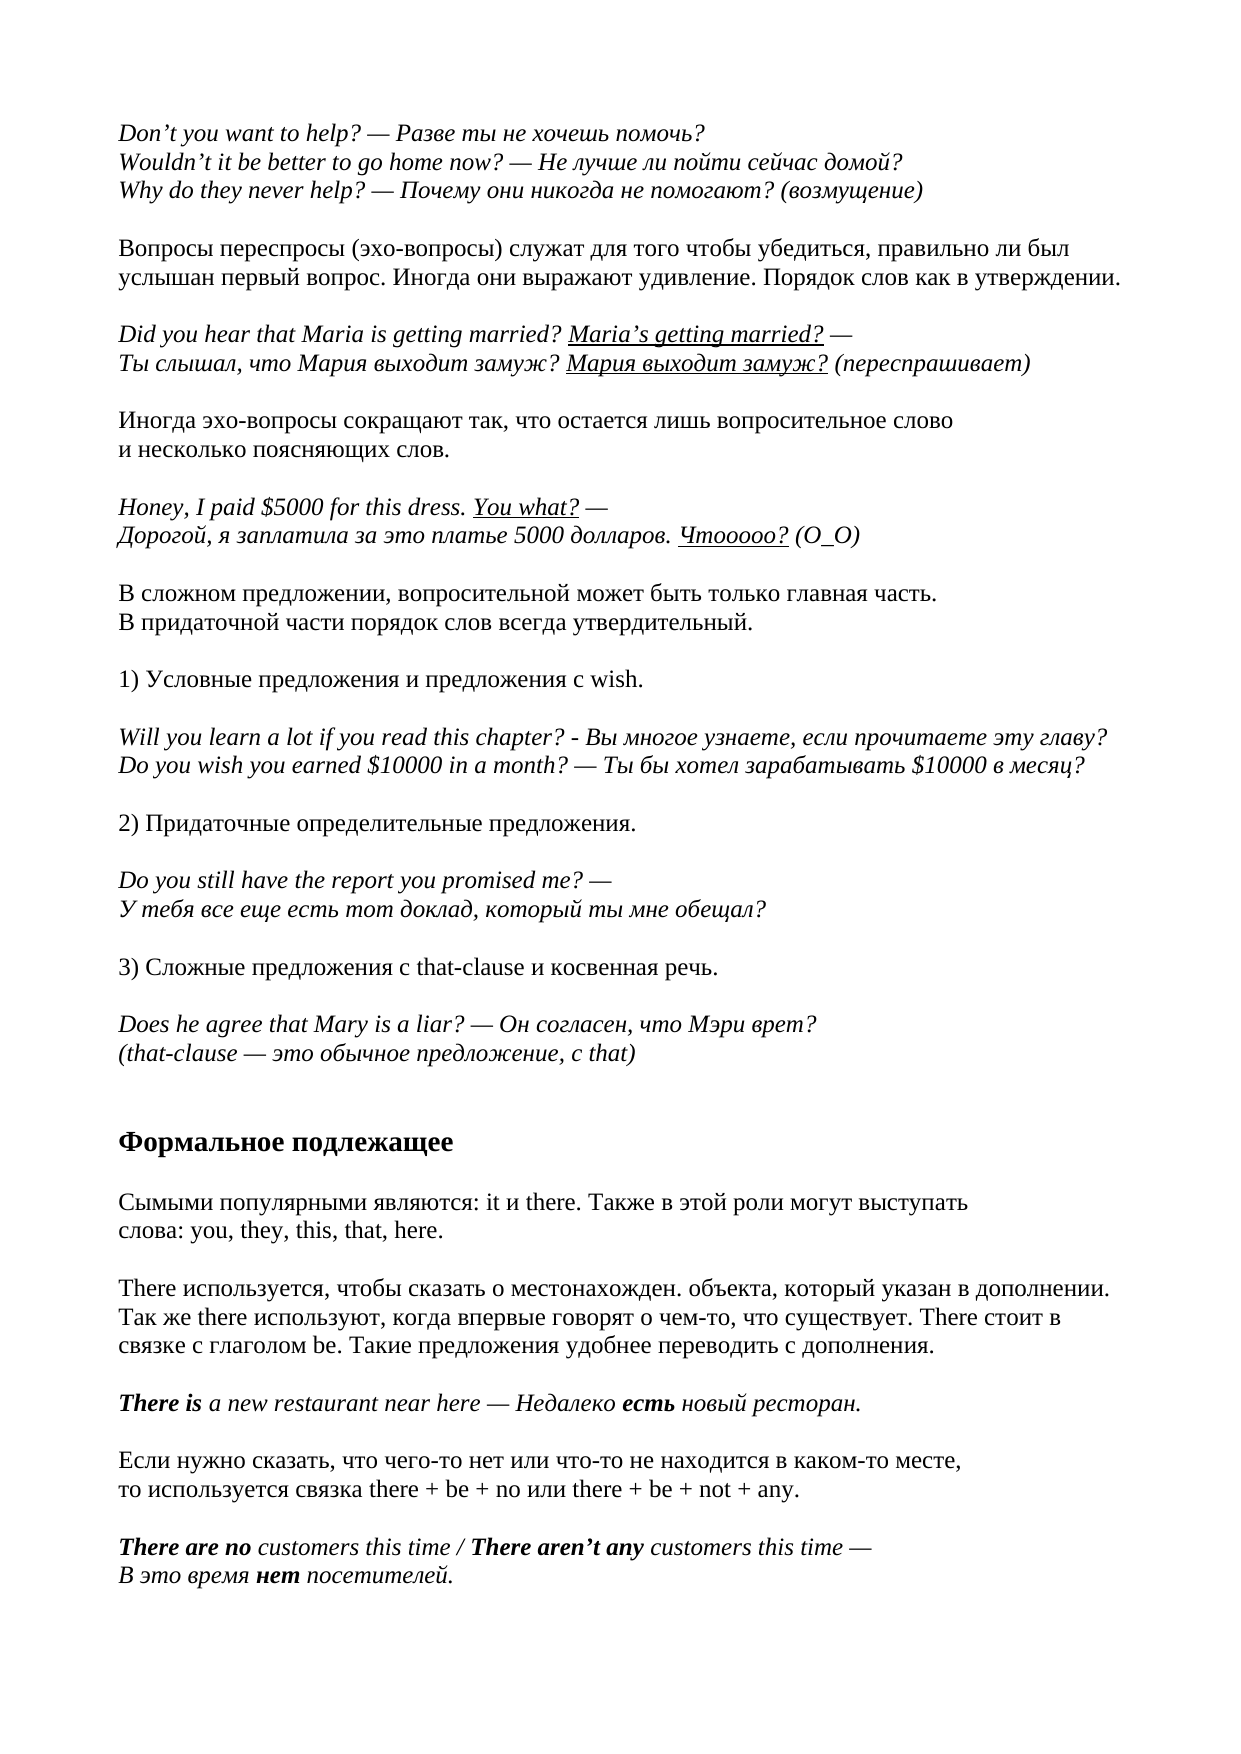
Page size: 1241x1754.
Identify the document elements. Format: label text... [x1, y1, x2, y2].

text 3) Сложные предложения с that-clause и косвенная речь. [118, 952, 1122, 981]
text Ты слышал, что Мария выходит замуж? Мария выходит замуж? (переспрашивает) [118, 348, 1122, 377]
text Does he agree that Mary is a liar? — Он согласен, что Мэри врет? [118, 1009, 1122, 1038]
text В сложном предложении, вопросительной может быть только главная часть. [118, 578, 1122, 607]
text Если нужно сказать, что чего-то нет или что-то не находится в каком-то месте, [118, 1445, 1122, 1474]
text There is a new restaurant near here — Недалеко есть новый ресторан. [118, 1388, 1122, 1417]
text Вопросы переспросы (эхо-вопросы) служат для того чтобы убедиться, правильно ли был услышан первый вопрос. Иногда они выражают удивление. Порядок слов как в утверждении. [118, 233, 1122, 291]
text Did you hear that Maria is getting married? Maria’s getting married? — [118, 319, 1122, 348]
text Дорогой, я заплатила за это платье 5000 долларов. Чтооооо? (О_О) [118, 521, 1122, 549]
text 2) Придаточные определительные предложения. [118, 808, 1122, 837]
text то используется связка there + be + no или there + be + not + any. [118, 1474, 1122, 1503]
text There используется, чтобы сказать о местонахожден. объекта, который указан в дополнении. Так же there используют, когда впервые говорят о чем-то, что существует. There стоит в связке с глаголом be. Такие предложения удобнее переводить с дополнения. [118, 1273, 1122, 1359]
text слова: you, they, this, that, here. [118, 1215, 1122, 1244]
text В это время нет посетителей. [118, 1560, 1122, 1589]
text Иногда эхо-вопросы сокращают так, что остается лишь вопросительное слово [118, 406, 1122, 434]
text У тебя все еще есть тот доклад, который ты мне обещал? [118, 894, 1122, 923]
text There are no customers this time / There aren’t any customers this time — [118, 1532, 1122, 1560]
text (that-clause — это обычное предложение, с that) [118, 1038, 1122, 1067]
text Wouldn’t it be better to go home now? — Не лучше ли пойти сейчас домой? [118, 147, 1122, 176]
text Do you still have the report you promised me? — [118, 866, 1122, 894]
text Will you learn a lot if you read this chapter? - Вы многое узнаете, если прочитаете эту главу? [118, 722, 1122, 751]
text В придаточной части порядок слов всегда утвердительный. [118, 607, 1122, 636]
text 1) Условные предложения и предложения с wish. [118, 664, 1122, 693]
text и несколько поясняющих слов. [118, 434, 1122, 463]
text Do you wish you earned $10000 in a month? — Ты бы хотел зарабатывать $10000 в месяц? [118, 751, 1122, 779]
text Honey, I paid $5000 for this dress. You what? — [118, 492, 1122, 521]
text Why do they never help? — Почему они никогда не помогают? (возмущение) [118, 176, 1122, 204]
text Don’t you want to help? — Разве ты не хочешь помочь? [118, 118, 1122, 147]
text Формальное подлежащее [118, 1124, 1122, 1158]
text Сымыми популярными являются: it и there. Также в этой роли могут выступать [118, 1187, 1122, 1215]
